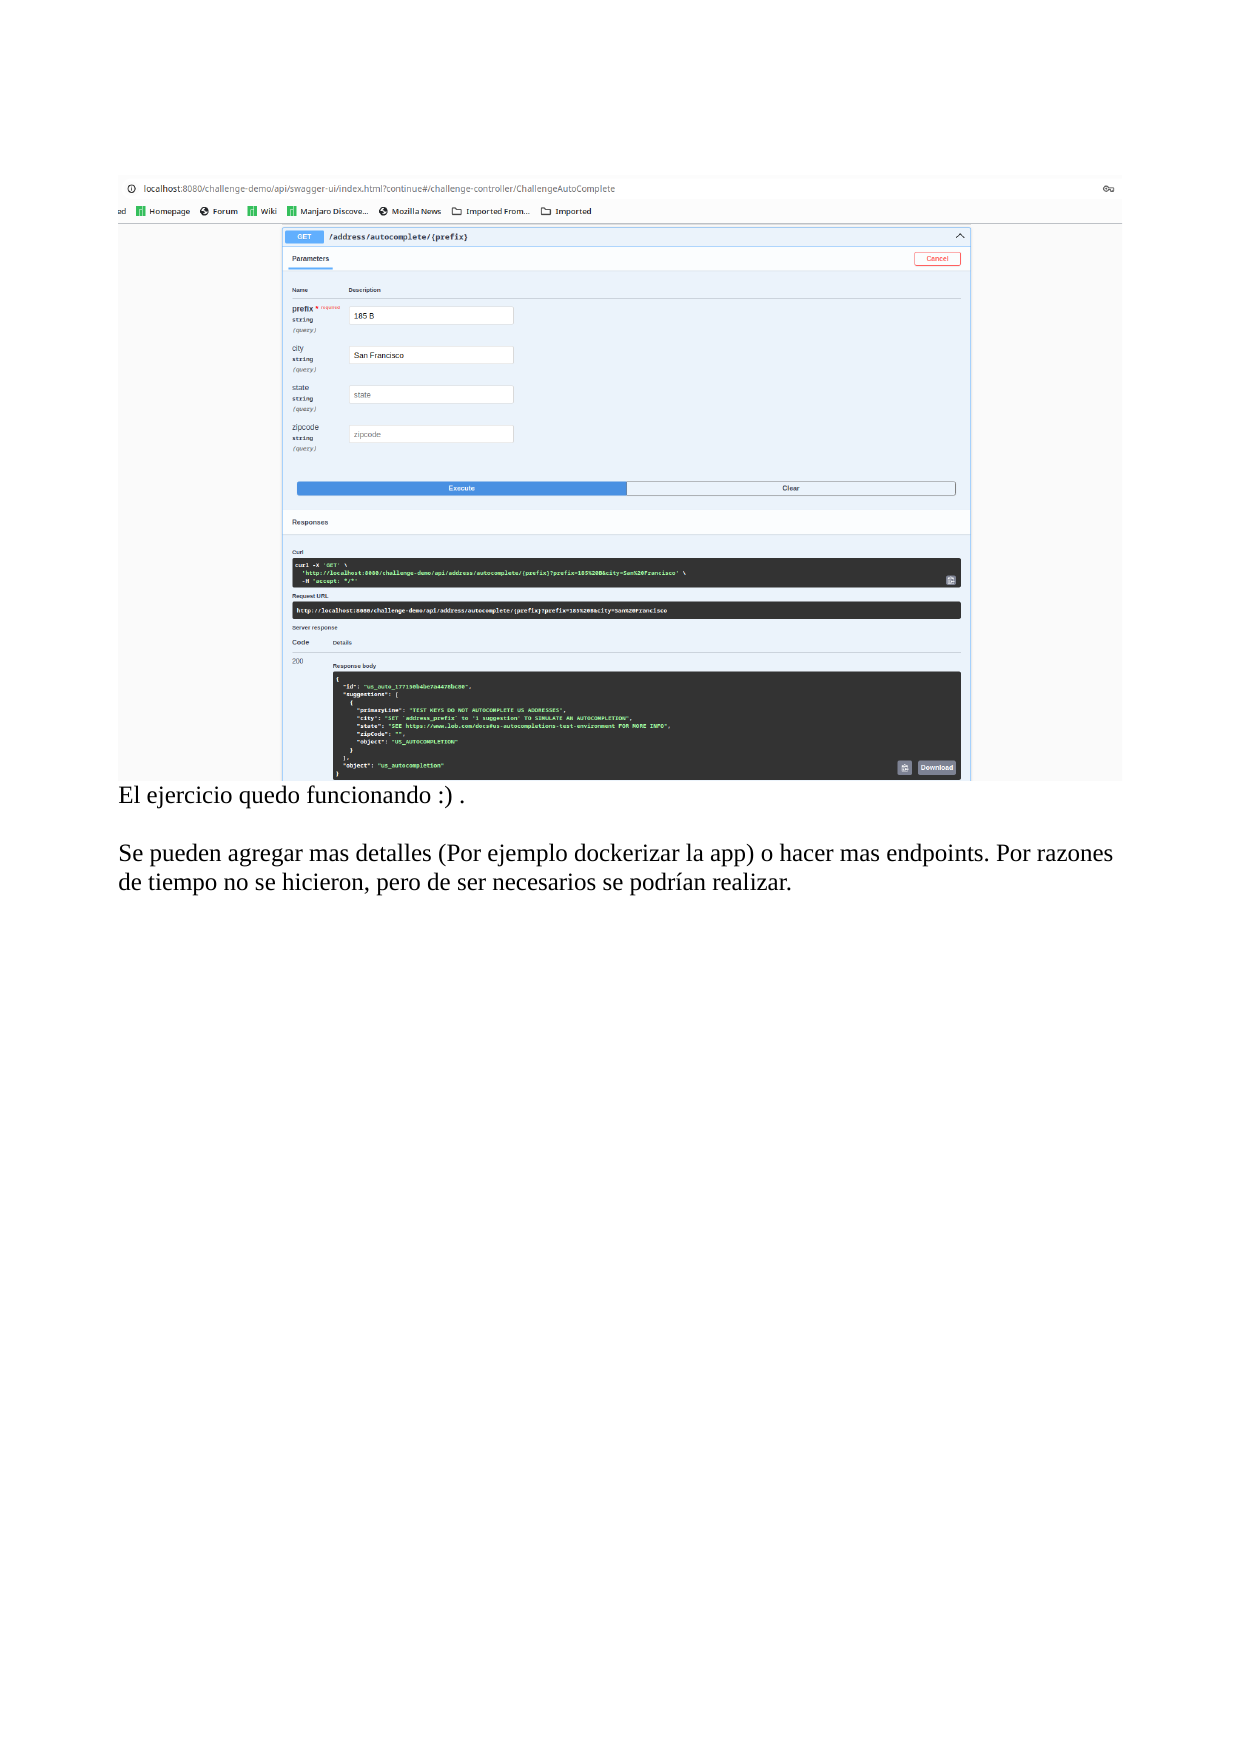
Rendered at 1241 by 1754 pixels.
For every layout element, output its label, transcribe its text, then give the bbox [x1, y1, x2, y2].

text Se pueden agregar mas detalles (Por ejemplo dockerizar la app) o hacer mas endpoints. Por razones de tiempo no se hicieron, pero de ser necesarios se podrían realizar. [118, 838, 1122, 895]
text El ejercicio quedo funcionando :) . [118, 781, 1122, 809]
picture [118, 175, 1123, 781]
